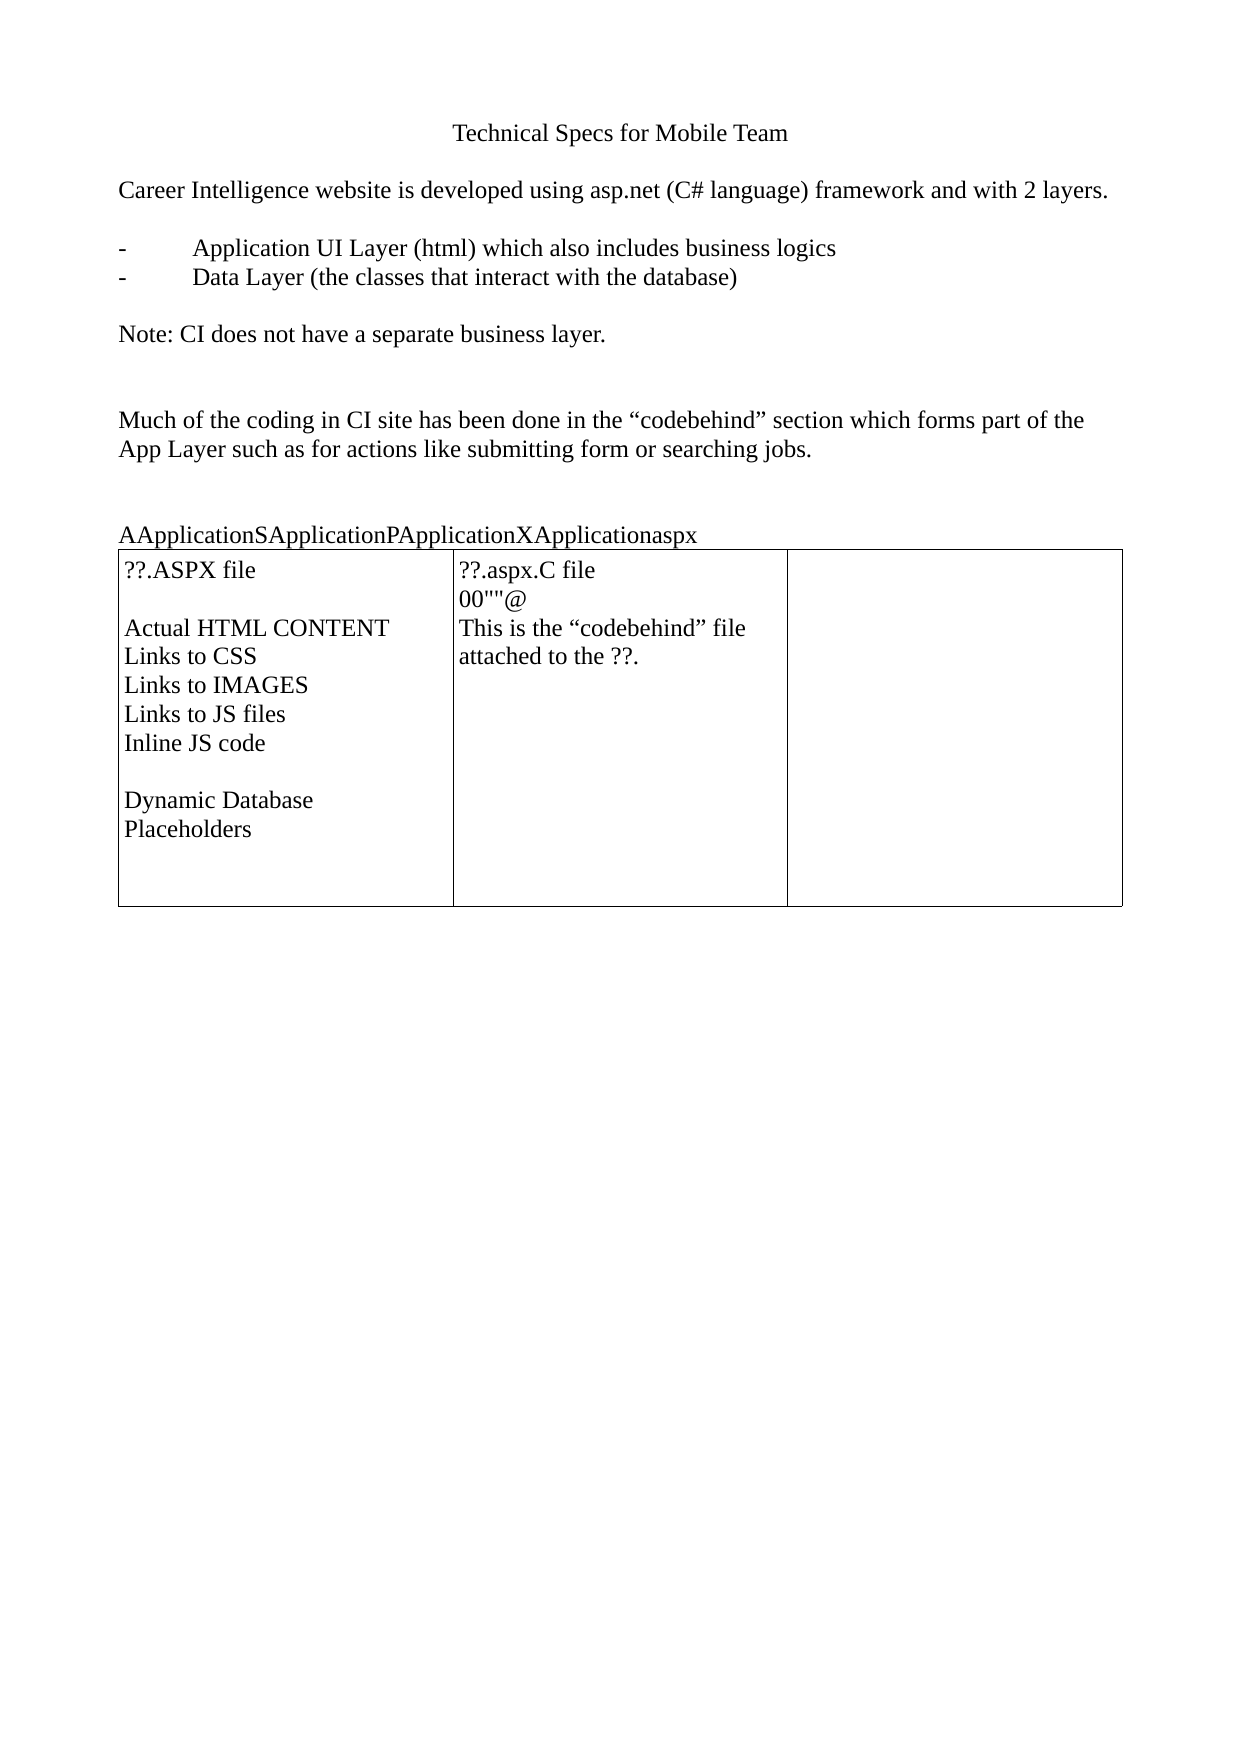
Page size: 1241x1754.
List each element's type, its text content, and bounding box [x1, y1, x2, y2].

table_header ??.ASPX file Actual HTML CONTENT Links to CSS Links to IMAGES Links to JS files Inline JS code Dynamic Database Placeholders [119, 550, 453, 906]
text Career Intelligence website is developed using asp.net (C# language) framework and with 2 layers. [118, 176, 1122, 204]
text Technical Specs for Mobile Team [118, 118, 1122, 147]
table_header [788, 550, 1122, 906]
text - Data Layer (the classes that interact with the database) [118, 262, 1122, 291]
text Much of the coding in CI site has been done in the “codebehind” section which forms part of the App Layer such as for actions like submitting form or searching jobs. [118, 406, 1122, 463]
text - Application UI Layer (html) which also includes business logics [118, 233, 1122, 262]
text Note: CI does not have a separate business layer. [118, 319, 1122, 348]
table_header ??.aspx.C file 00""@ This is the “codebehind” file attached to the ??. [454, 550, 787, 906]
text AApplicationSApplicationPApplicationXApplicationaspx [118, 521, 1122, 549]
